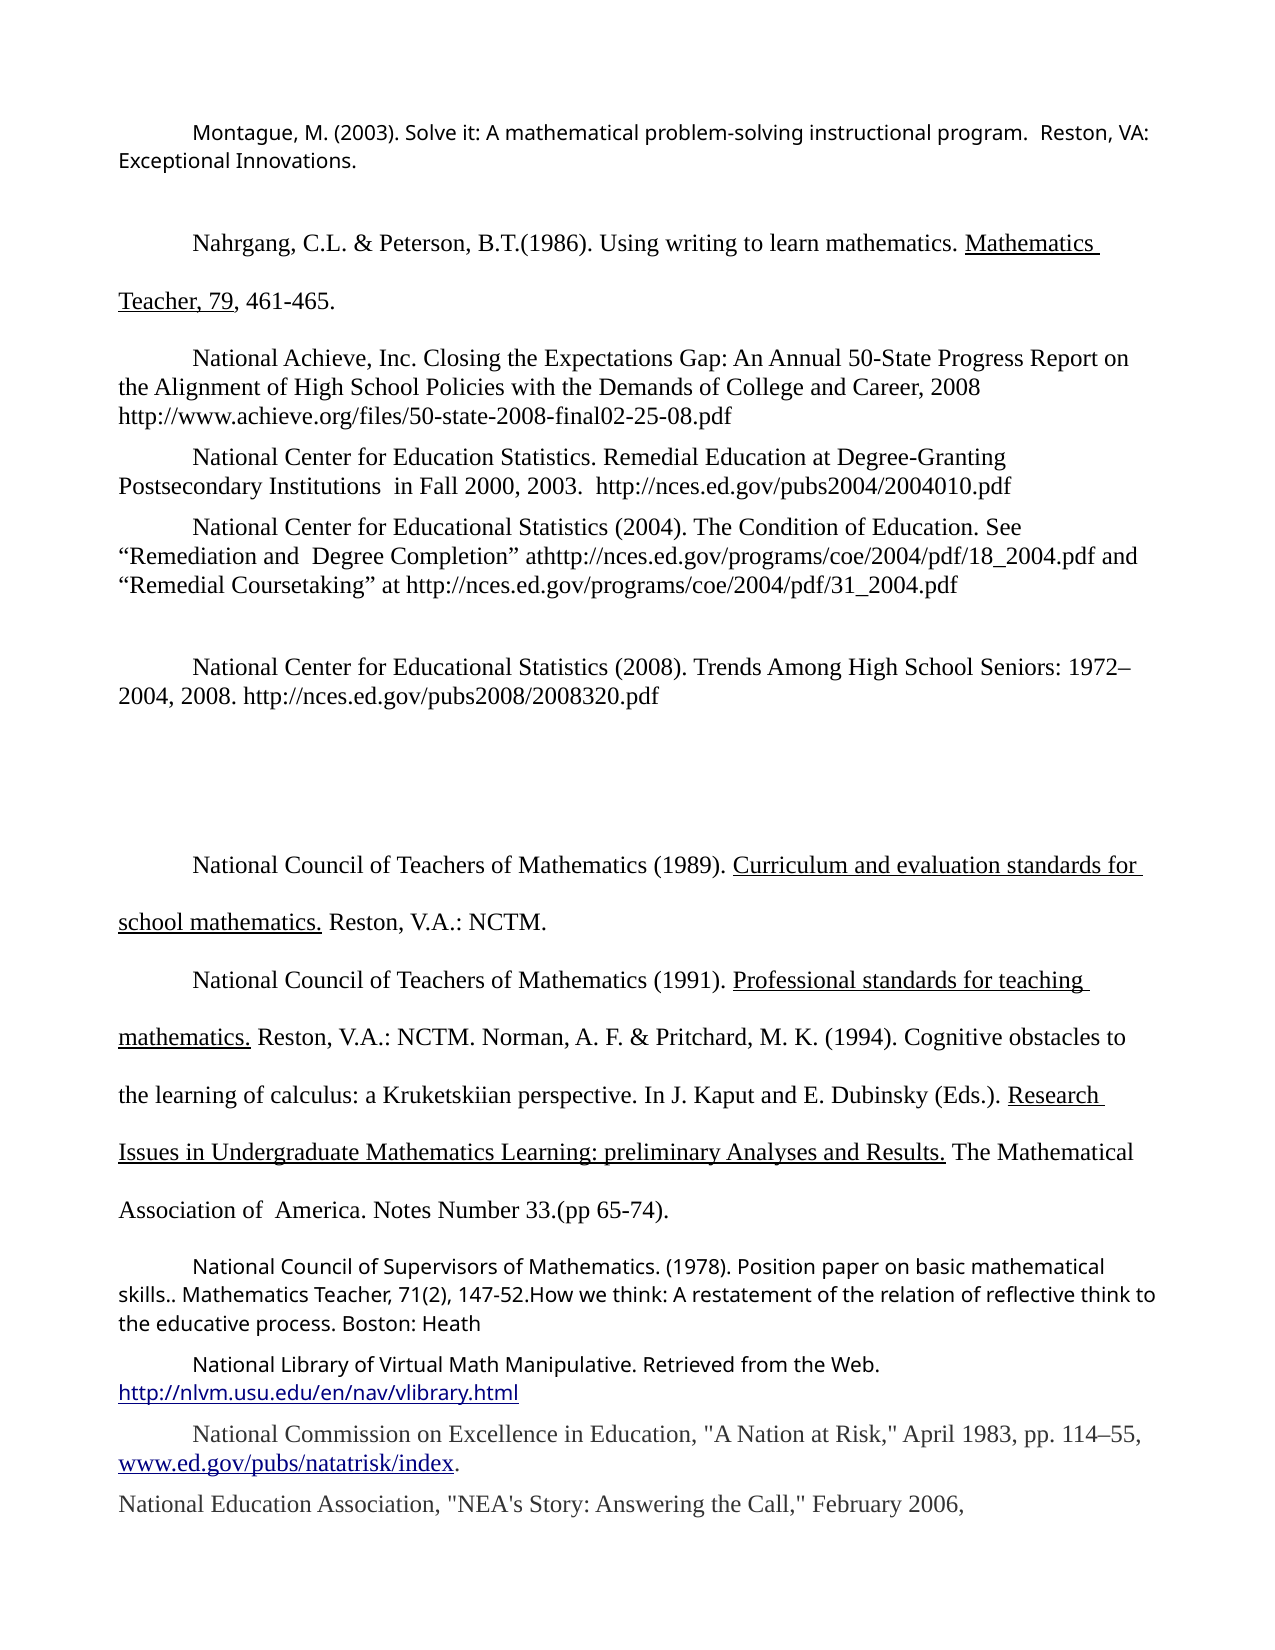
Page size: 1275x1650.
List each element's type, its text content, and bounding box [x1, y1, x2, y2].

text National Library of Virtual Math Manipulative. Retrieved from the Web. http://nlvm.usu.edu/en/nav/vlibrary.html [118, 1350, 1157, 1407]
text National Center for Educational Statistics (2008). Trends Among High School Seniors: 1972–2004, 2008. http://nces.ed.gov/pubs2008/2008320.pdf [118, 652, 1157, 710]
text National Education Association, "NEA's Story: Answering the Call," February 2006, [118, 1489, 1157, 1518]
text National Achieve, Inc. Closing the Expectations Gap: An Annual 50-State Progress Report on the Alignment of High School Policies with the Demands of College and Career, 2008 http://www.achieve.org/files/50-state-2008-final02-25-08.pdf [118, 343, 1157, 430]
text National Council of Teachers of Mathematics (1991). Professional standards for teaching mathematics. Reston, V.A.: NCTM. Norman, A. F. & Pritchard, M. K. (1994). Cognitive obstacles to the learning of calculus: a Kruketskiian perspective. In J. Kaput and E. Dubinsky (Eds.). Research Issues in Undergraduate Mathematics Learning: preliminary Analyses and Results. The Mathematical Association of America. Notes Number 33.(pp 65-74). [118, 965, 1157, 1223]
text Nahrgang, C.L. & Peterson, B.T.(1986). Using writing to learn mathematics. Mathematics Teacher, 79, 461-465. [118, 228, 1157, 315]
text National Commission on Excellence in Education, "A Nation at Risk," April 1983, pp. 114–55, www.ed.gov/pubs/natatrisk/index. [118, 1419, 1157, 1477]
text Montague, M. (2003). Solve it: A mathematical problem-solving instructional program. Reston, VA: Exceptional Innovations. [118, 118, 1157, 175]
text National Council of Teachers of Mathematics (1989). Curriculum and evaluation standards for school mathematics. Reston, V.A.: NCTM. [118, 850, 1157, 936]
text National Center for Educational Statistics (2004). The Condition of Education. See “Remediation and Degree Completion” athttp://nces.ed.gov/programs/coe/2004/pdf/18_2004.pdf and “Remedial Coursetaking” at http://nces.ed.gov/programs/coe/2004/pdf/31_2004.pdf [118, 512, 1157, 598]
text National Council of Supervisors of Mathematics. (1978). Position paper on basic mathematical skills.. Mathematics Teacher, 71(2), 147-52.How we think: A restatement of the relation of reflective think to the educative process. Boston: Heath [118, 1252, 1157, 1337]
text National Center for Education Statistics. Remedial Education at Degree-Granting Postsecondary Institutions in Fall 2000, 2003. http://nces.ed.gov/pubs2004/2004010.pdf [118, 442, 1157, 500]
